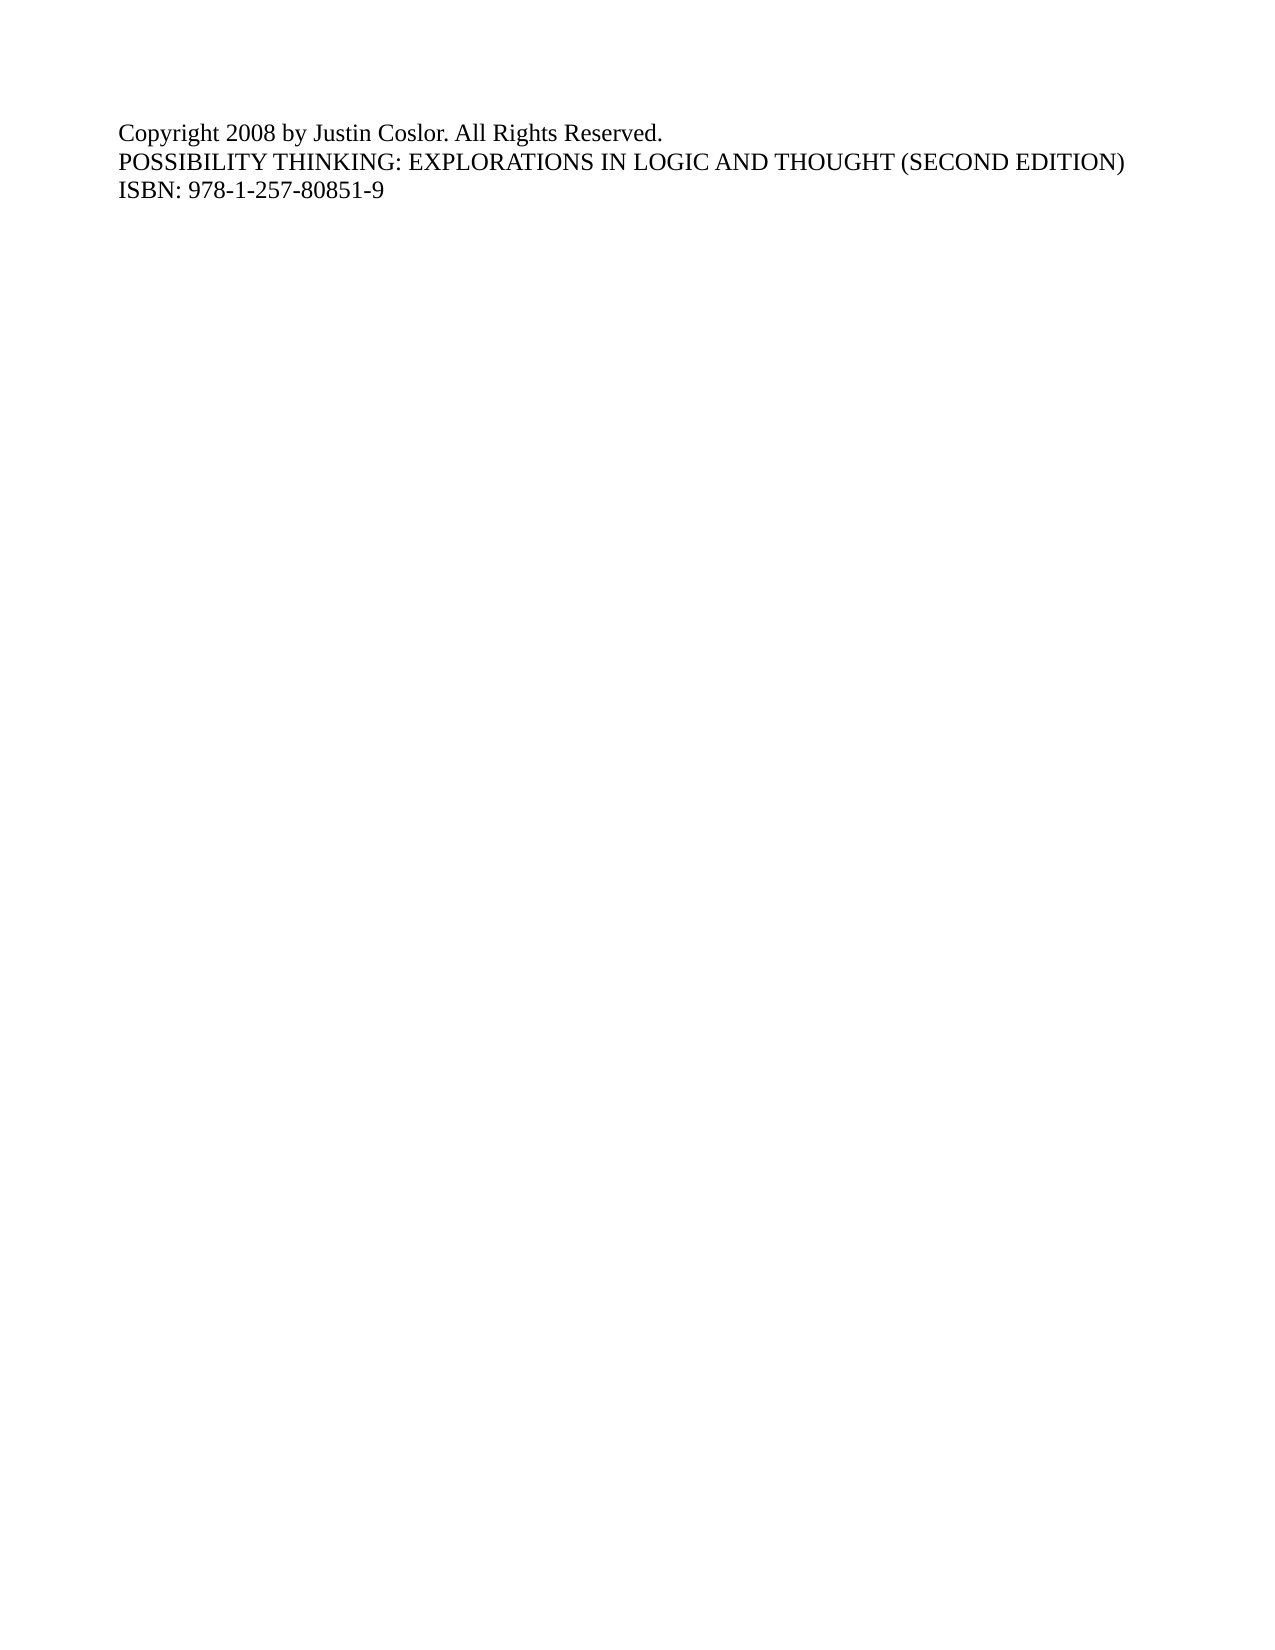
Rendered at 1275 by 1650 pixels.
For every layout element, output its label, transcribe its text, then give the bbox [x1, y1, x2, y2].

text POSSIBILITY THINKING: EXPLORATIONS IN LOGIC AND THOUGHT (SECOND EDITION) [118, 147, 1157, 176]
text ISBN: 978-1-257-80851-9 [118, 176, 1157, 204]
text Copyright 2008 by Justin Coslor. All Rights Reserved. [118, 118, 1157, 147]
